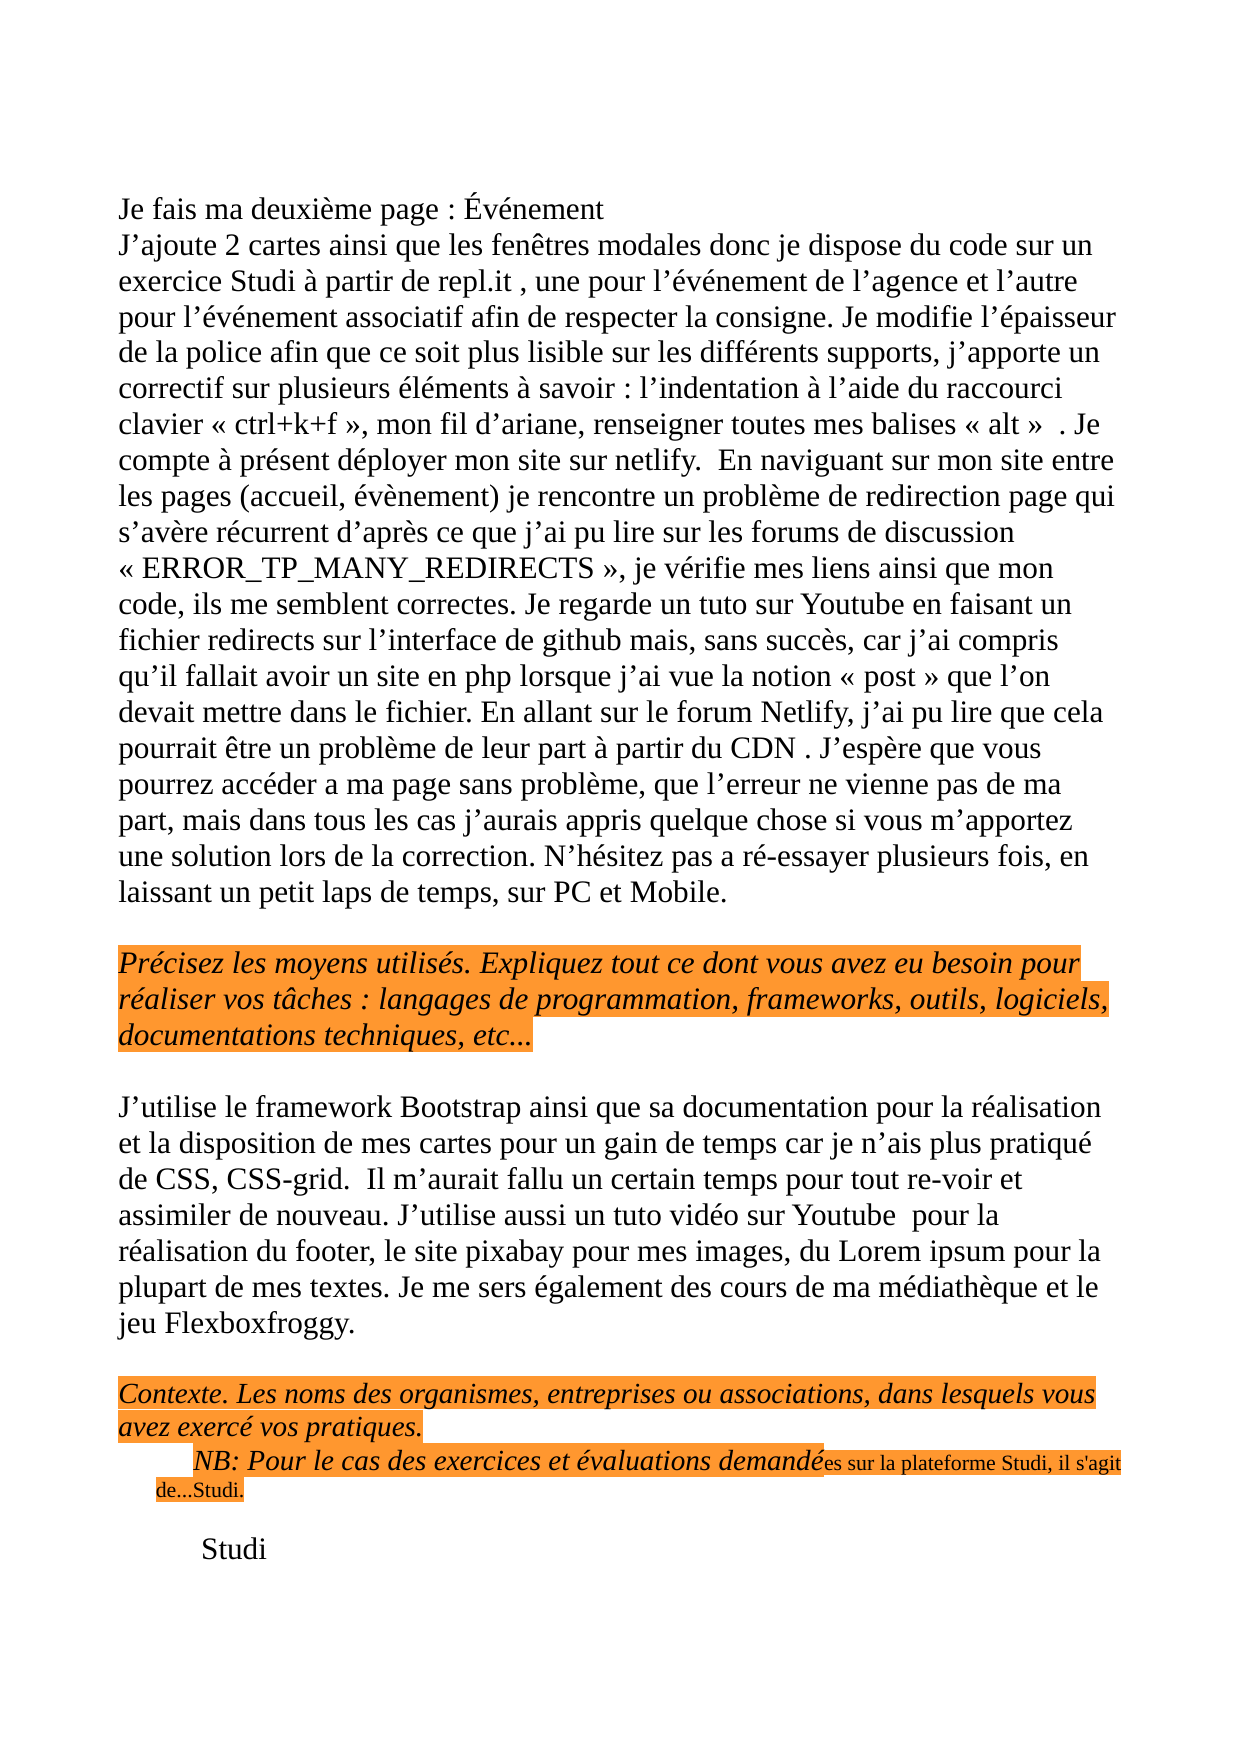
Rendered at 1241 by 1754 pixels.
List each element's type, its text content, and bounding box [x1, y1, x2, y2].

text J’ajoute 2 cartes ainsi que les fenêtres modales donc je dispose du code sur un exercice Studi à partir de repl.it , une pour l’événement de l’agence et l’autre pour l’événement associatif afin de respecter la consigne. Je modifie l’épaisseur de la police afin que ce soit plus lisible sur les différents supports, j’apporte un correctif sur plusieurs éléments à savoir : l’indentation à l’aide du raccourci clavier « ctrl+k+f », mon fil d’ariane, renseigner toutes mes balises « alt » . Je compte à présent déployer mon site sur netlify. En naviguant sur mon site entre les pages (accueil, évènement) je rencontre un problème de redirection page qui s’avère récurrent d’après ce que j’ai pu lire sur les forums de discussion « ERROR_TP_MANY_REDIRECTS », je vérifie mes liens ainsi que mon code, ils me semblent correctes. Je regarde un tuto sur Youtube en faisant un fichier redirects sur l’interface de github mais, sans succès, car j’ai compris qu’il fallait avoir un site en php lorsque j’ai vue la notion « post » que l’on devait mettre dans le fichier. En allant sur le forum Netlify, j’ai pu lire que cela pourrait être un problème de leur part à partir du CDN . J’espère que vous pourrez accéder a ma page sans problème, que l’erreur ne vienne pas de ma part, mais dans tous les cas j’aurais appris quelque chose si vous m’apportez une solution lors de la correction. N’hésitez pas a ré-essayer plusieurs fois, en laissant un petit laps de temps, sur PC et Mobile. [118, 226, 1122, 909]
text Studi [156, 1531, 1122, 1566]
text Contexte. Les noms des organismes, entreprises ou associations, dans lesquels vous avez exercé vos pratiques. [118, 1376, 1122, 1443]
text J’utilise le framework Bootstrap ainsi que sa documentation pour la réalisation et la disposition de mes cartes pour un gain de temps car je n’ais plus pratiqué de CSS, CSS-grid. Il m’aurait fallu un certain temps pour tout re-voir et assimiler de nouveau. J’utilise aussi un tuto vidéo sur Youtube pour la réalisation du footer, le site pixabay pour mes images, du Lorem ipsum pour la plupart de mes textes. Je me sers également des cours de ma médiathèque et le jeu Flexboxfroggy. [118, 1088, 1122, 1340]
text Précisez les moyens utilisés. Expliquez tout ce dont vous avez eu besoin pour réaliser vos tâches : langages de programmation, frameworks, outils, logiciels, documentations techniques, etc... [118, 945, 1122, 1052]
text Je fais ma deuxième page : Événement [118, 190, 1122, 226]
text NB: Pour le cas des exercices et évaluations demandées sur la plateforme Studi, il s'agit de...Studi. [156, 1443, 1122, 1502]
